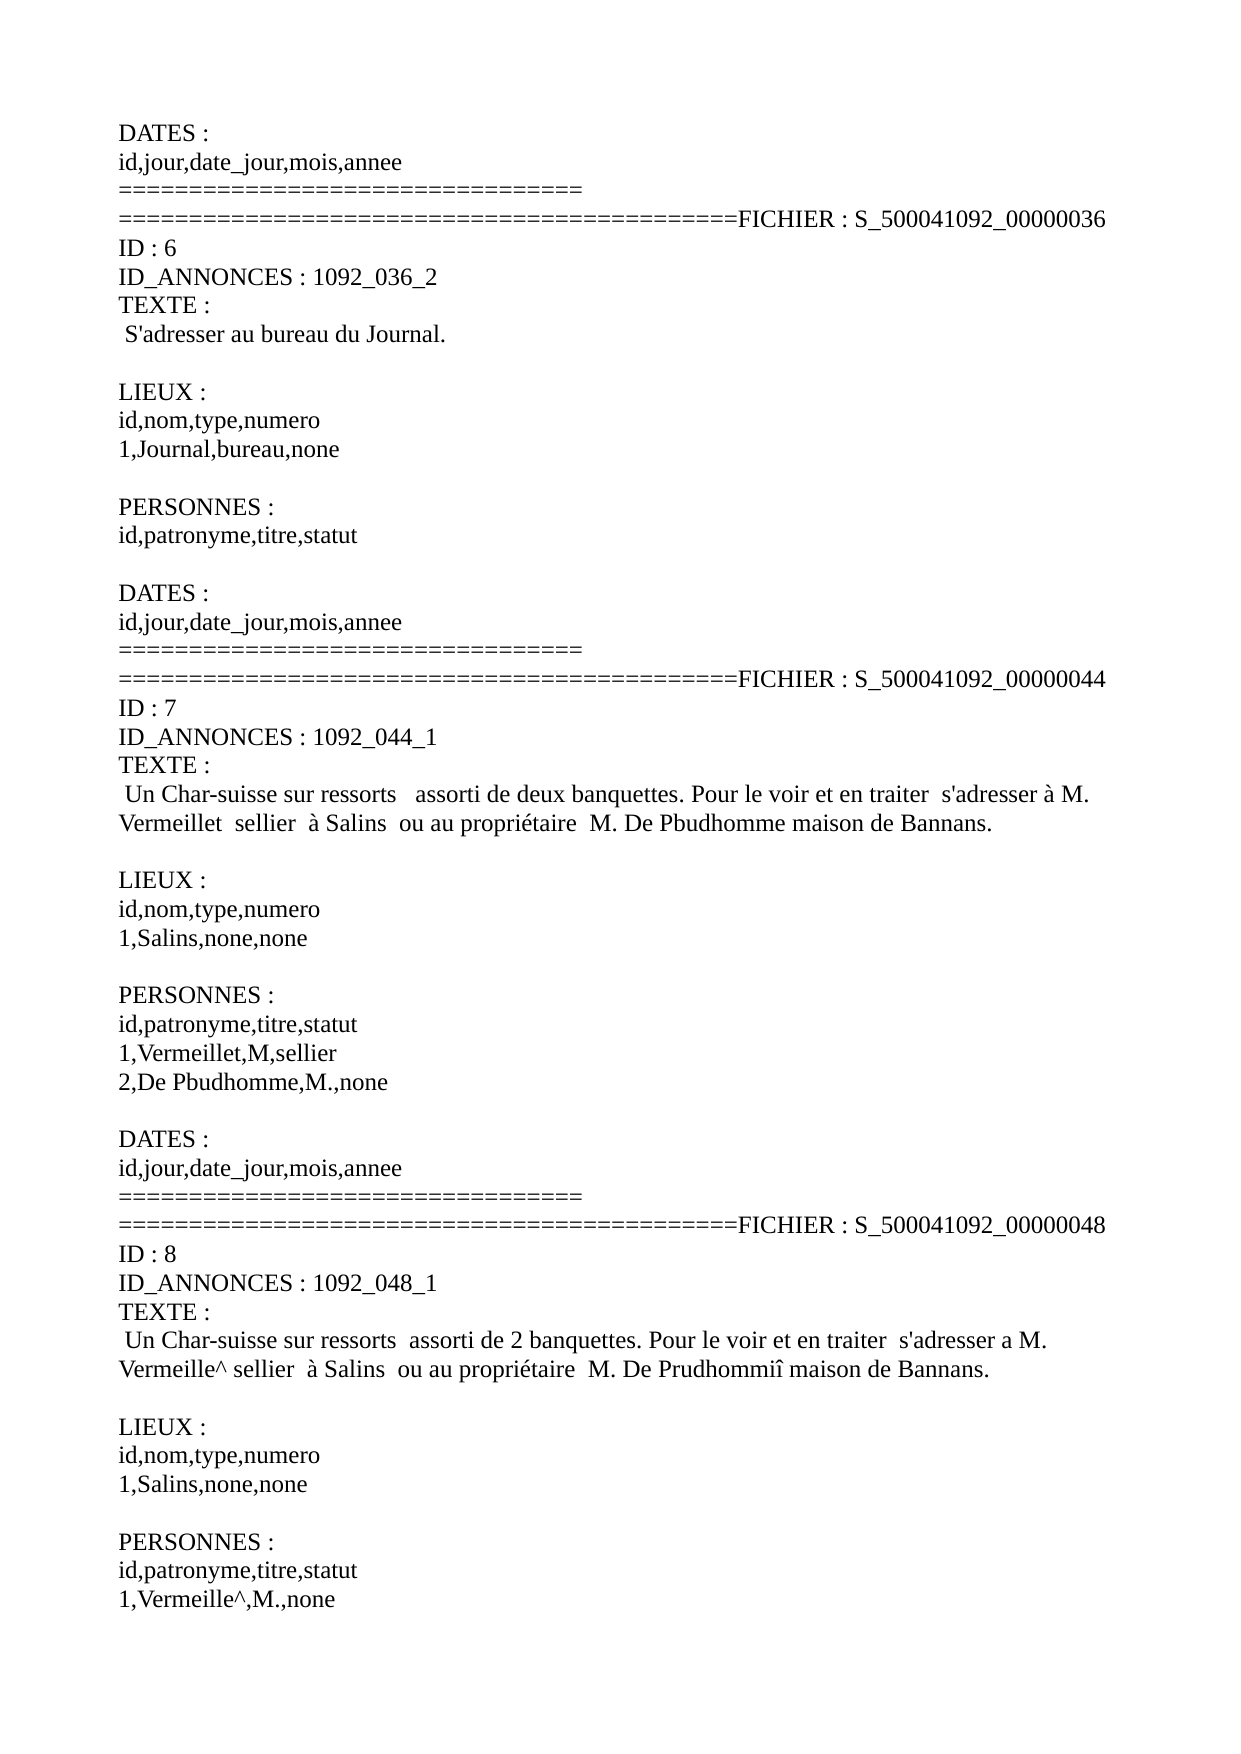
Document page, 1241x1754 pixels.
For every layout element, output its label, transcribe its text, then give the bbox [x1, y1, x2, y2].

text 1,Journal,bureau,none [118, 434, 1122, 463]
text PERSONNES : [118, 981, 1122, 1009]
text ID : 8 [118, 1239, 1122, 1268]
text 1,Salins,none,none [118, 923, 1122, 952]
text LIEUX : [118, 1412, 1122, 1441]
text LIEUX : [118, 377, 1122, 406]
text ============================================FICHIER : S_500041092_00000048 [118, 1211, 1122, 1239]
text PERSONNES : [118, 1527, 1122, 1556]
text 1,Vermeillet,M,sellier [118, 1038, 1122, 1067]
text Un Char-suisse sur ressorts assorti de 2 banquettes. Pour le voir et en traiter s'adresser a M. Vermeille^ sellier à Salins ou au propriétaire M. De Prudhommiî maison de Bannans. [118, 1326, 1122, 1383]
text id,nom,type,numero [118, 1441, 1122, 1469]
text id,nom,type,numero [118, 894, 1122, 923]
text S'adresser au bureau du Journal. [118, 319, 1122, 348]
text TEXTE : [118, 751, 1122, 779]
text ================================= [118, 176, 1122, 204]
text 1,Vermeille^,M.,none [118, 1584, 1122, 1613]
text ================================= [118, 636, 1122, 664]
text ============================================FICHIER : S_500041092_00000044 [118, 664, 1122, 693]
text id,nom,type,numero [118, 406, 1122, 434]
text ID : 6 [118, 233, 1122, 262]
text 2,De Pbudhomme,M.,none [118, 1067, 1122, 1096]
text id,patronyme,titre,statut [118, 1009, 1122, 1038]
text id,patronyme,titre,statut [118, 521, 1122, 549]
text ============================================FICHIER : S_500041092_00000036 [118, 204, 1122, 233]
text id,jour,date_jour,mois,annee [118, 607, 1122, 636]
text id,patronyme,titre,statut [118, 1556, 1122, 1584]
text ID_ANNONCES : 1092_044_1 [118, 722, 1122, 751]
text PERSONNES : [118, 492, 1122, 521]
text id,jour,date_jour,mois,annee [118, 147, 1122, 176]
text ================================= [118, 1182, 1122, 1211]
text DATES : [118, 578, 1122, 607]
text TEXTE : [118, 1297, 1122, 1326]
text LIEUX : [118, 866, 1122, 894]
text Un Char-suisse sur ressorts assorti de deux banquettes. Pour le voir et en traiter s'adresser à M. Vermeillet sellier à Salins ou au propriétaire M. De Pbudhomme maison de Bannans. [118, 779, 1122, 837]
text ID_ANNONCES : 1092_048_1 [118, 1268, 1122, 1297]
text id,jour,date_jour,mois,annee [118, 1153, 1122, 1182]
text DATES : [118, 118, 1122, 147]
text ID_ANNONCES : 1092_036_2 [118, 262, 1122, 291]
text DATES : [118, 1124, 1122, 1153]
text 1,Salins,none,none [118, 1469, 1122, 1498]
text TEXTE : [118, 291, 1122, 319]
text ID : 7 [118, 693, 1122, 722]
